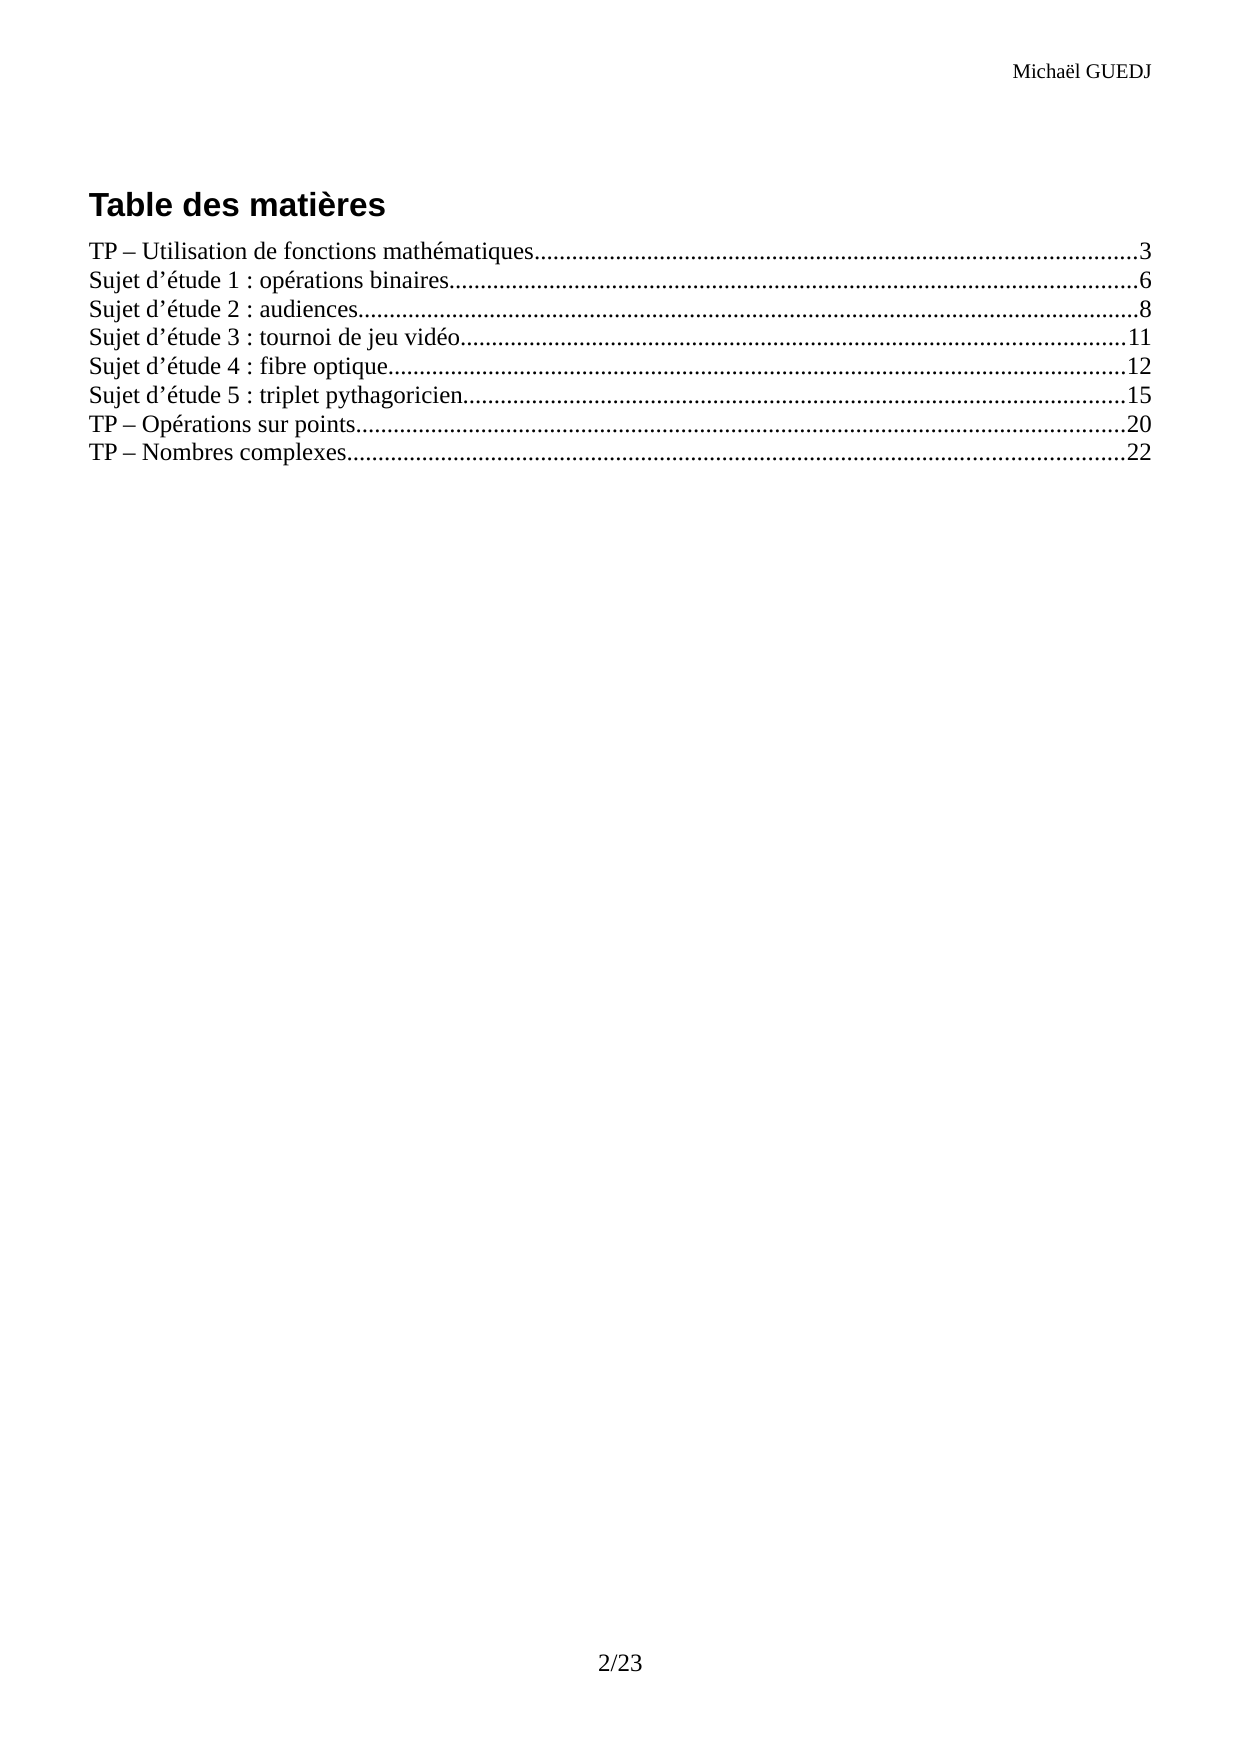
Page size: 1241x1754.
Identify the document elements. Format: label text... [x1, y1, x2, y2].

text Sujet d’étude 3 : tournoi de jeu vidéo 11 [88, 322, 1152, 351]
text TP – Utilisation de fonctions mathématiques 3 [88, 236, 1152, 265]
subtitle Table des matières [88, 185, 1152, 224]
text Sujet d’étude 5 : triplet pythagoricien 15 [88, 380, 1152, 409]
text Sujet d’étude 4 : fibre optique 12 [88, 351, 1152, 380]
text TP – Opérations sur points 20 [88, 409, 1152, 437]
text Sujet d’étude 1 : opérations binaires 6 [88, 265, 1152, 294]
text Sujet d’étude 2 : audiences 8 [88, 294, 1152, 322]
text TP – Nombres complexes 22 [88, 437, 1152, 466]
